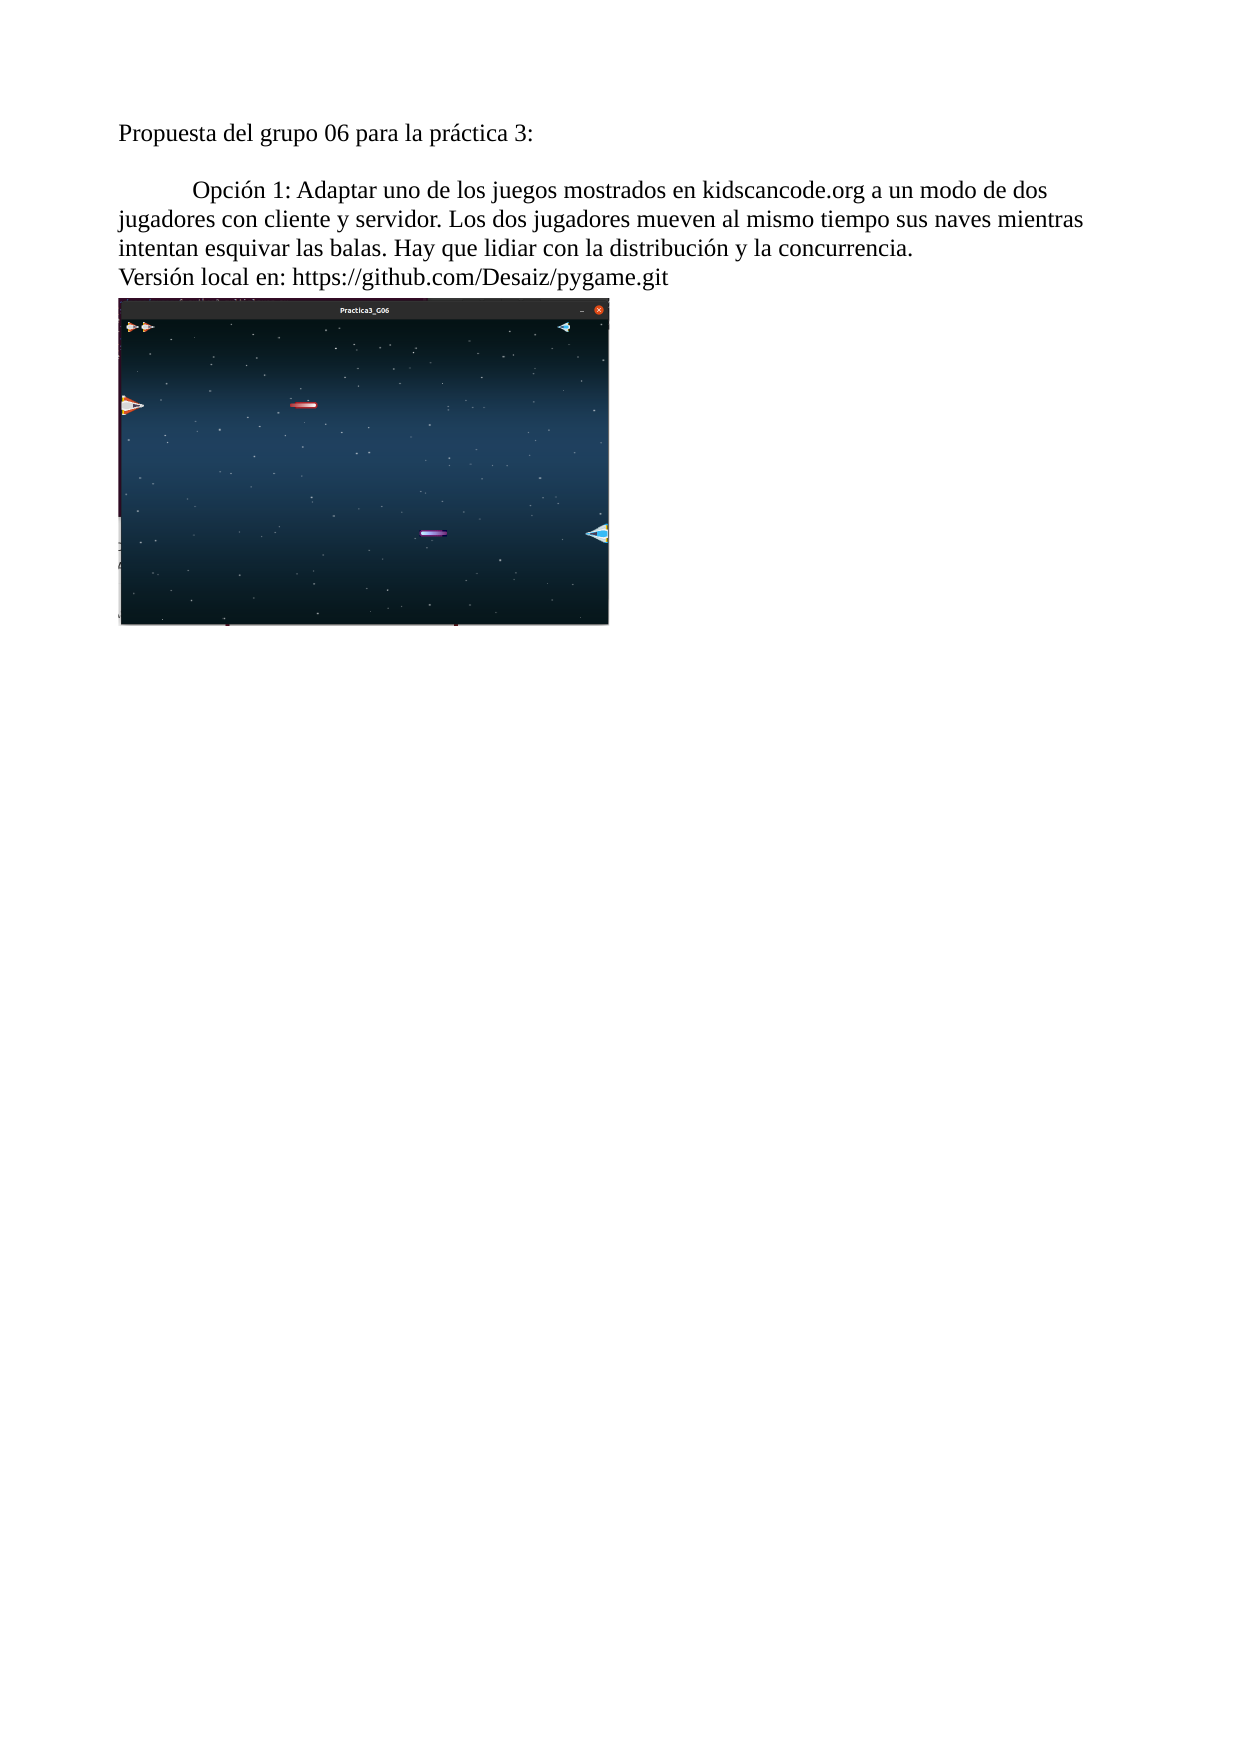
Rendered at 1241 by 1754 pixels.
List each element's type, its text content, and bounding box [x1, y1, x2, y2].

text Propuesta del grupo 06 para la práctica 3: [118, 118, 1122, 147]
text Opción 1: Adaptar uno de los juegos mostrados en kidscancode.org a un modo de dos jugadores con cliente y servidor. Los dos jugadores mueven al mismo tiempo sus naves mientras intentan esquivar las balas. Hay que lidiar con la distribución y la concurrencia. [118, 176, 1122, 262]
text Versión local en: https://github.com/Desaiz/pygame.git [118, 262, 1122, 291]
picture [118, 298, 610, 626]
